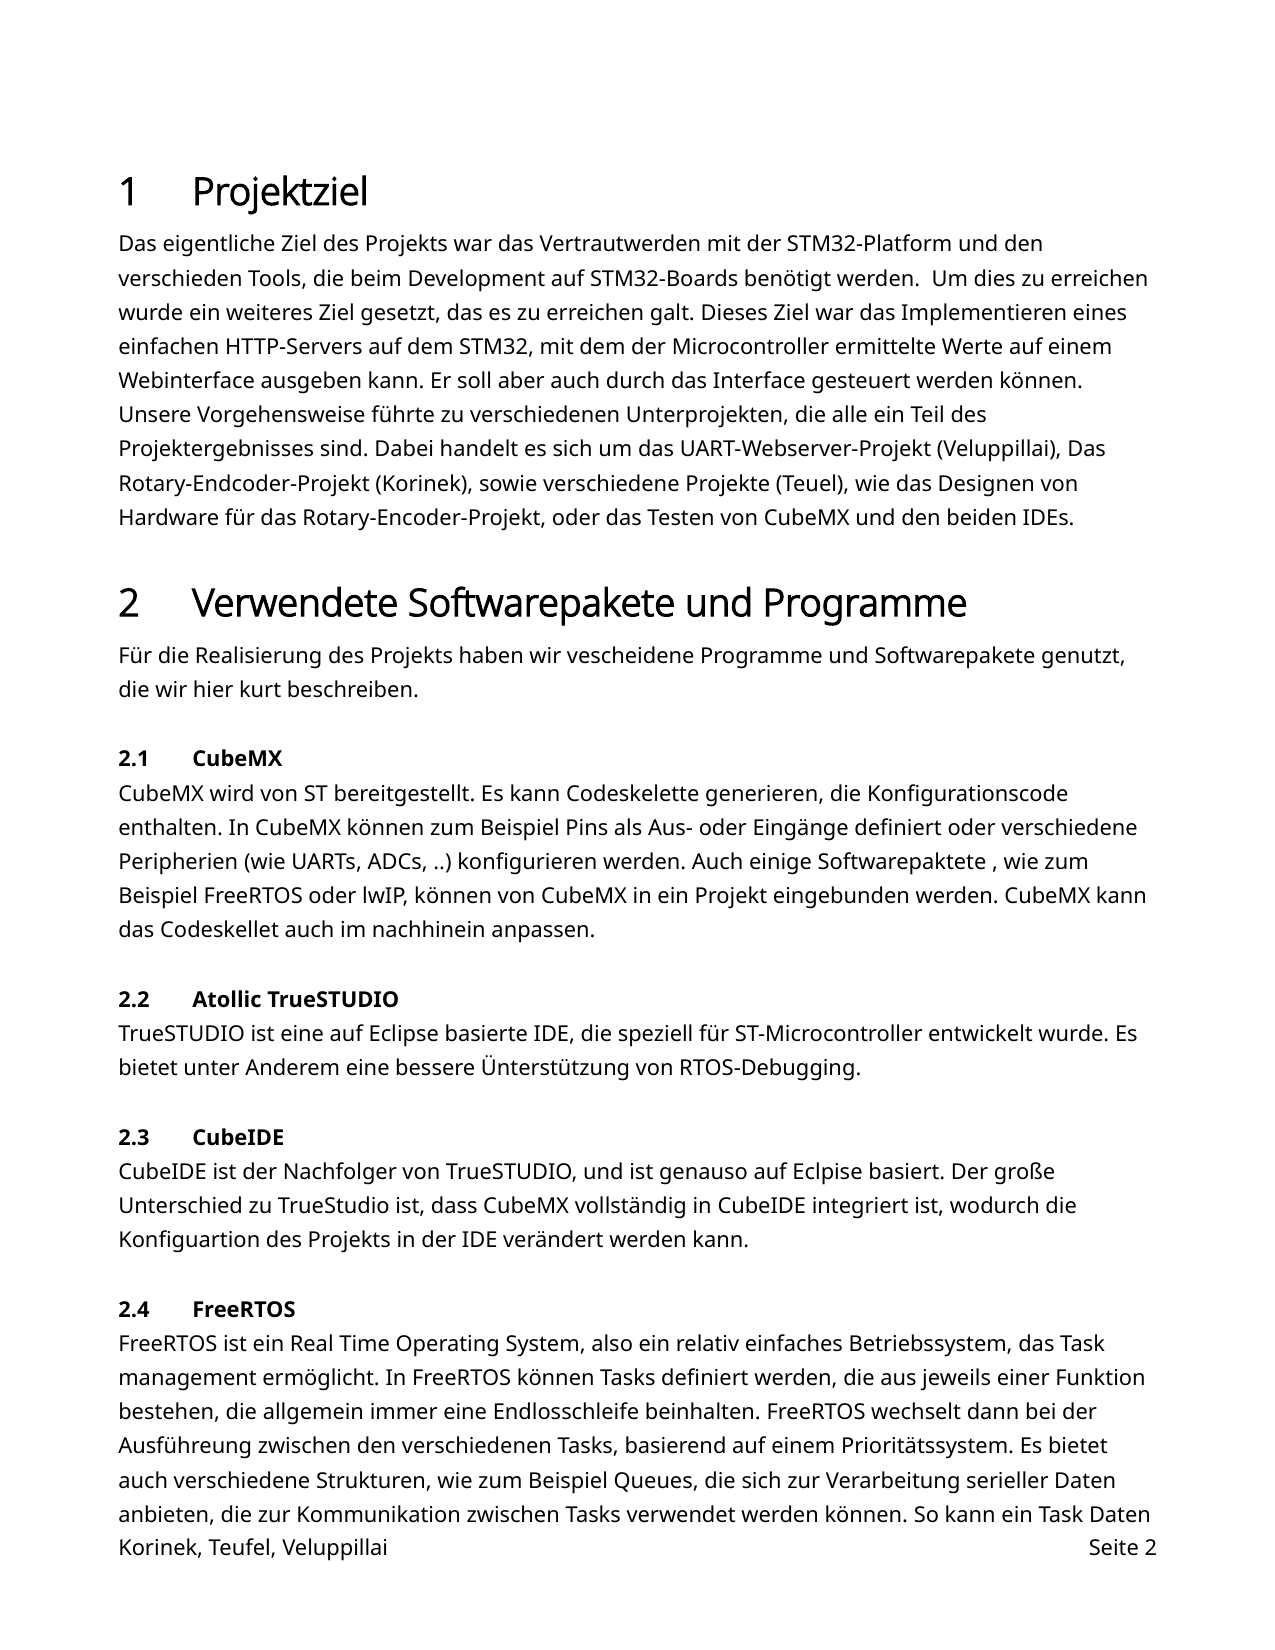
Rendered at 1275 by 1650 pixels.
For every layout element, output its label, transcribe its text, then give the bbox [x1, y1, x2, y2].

text CubeMX wird von ST bereitgestellt. Es kann Codeskelette generieren, die Konfigurationscode enthalten. In CubeMX können zum Beispiel Pins als Aus- oder Eingänge definiert oder verschiedene Peripherien (wie UARTs, ADCs, ..) konfigurieren werden. Auch einige Softwarepaktete , wie zum Beispiel FreeRTOS oder lwIP, können von CubeMX in ein Projekt eingebunden werden. CubeMX kann das Codeskellet auch im nachhinein anpassen. [118, 777, 1157, 944]
text CubeIDE ist der Nachfolger von TrueSTUDIO, und ist genauso auf Eclpise basiert. Der große Unterschied zu TrueStudio ist, dass CubeMX vollständig in CubeIDE integriert ist, wodurch die Konfiguartion des Projekts in der IDE verändert werden kann. [118, 1156, 1157, 1254]
subtitle FreeRTOS [118, 1294, 1157, 1323]
text Für die Realisierung des Projekts haben wir vescheidene Programme und Softwarepakete genutzt, die wir hier kurt beschreiben. [118, 639, 1157, 703]
text Das eigentliche Ziel des Projekts war das Vertrautwerden mit der STM32-Platform und den verschieden Tools, die beim Development auf STM32-Boards benötigt werden. Um dies zu erreichen wurde ein weiteres Ziel gesetzt, das es zu erreichen galt. Dieses Ziel war das Implementieren eines einfachen HTTP-Servers auf dem STM32, mit dem der Microcontroller ermittelte Werte auf einem Webinterface ausgeben kann. Er soll aber auch durch das Interface gesteuert werden können. Unsere Vorgehensweise führte zu verschiedenen Unterprojekten, die alle ein Teil des Projektergebnisses sind. Dabei handelt es sich um das UART-Webserver-Projekt (Veluppillai), Das Rotary-Endcoder-Projekt (Korinek), sowie verschiedene Projekte (Teuel), wie das Designen von Hardware für das Rotary-Encoder-Projekt, oder das Testen von CubeMX und den beiden IDEs. [118, 228, 1157, 531]
text FreeRTOS ist ein Real Time Operating System, also ein relativ einfaches Betriebssystem, das Task management ermöglicht. In FreeRTOS können Tasks definiert werden, die aus jeweils einer Funktion bestehen, die allgemein immer eine Endlosschleife beinhalten. FreeRTOS wechselt dann bei der Ausführeung zwischen den verschiedenen Tasks, basierend auf einem Prioritätssystem. Es bietet auch verschiedene Strukturen, wie zum Beispiel Queues, die sich zur Verarbeitung serieller Daten anbieten, die zur Kommunikation zwischen Tasks verwendet werden können. So kann ein Task Daten [118, 1328, 1157, 1528]
subtitle CubeIDE [118, 1122, 1157, 1151]
text TrueSTUDIO ist eine auf Eclipse basierte IDE, die speziell für ST-Microcontroller entwickelt wurde. Es bietet unter Anderem eine bessere Ünterstützung von RTOS-Debugging. [118, 1018, 1157, 1082]
subtitle Projektziel [118, 164, 1157, 216]
subtitle CubeMX [118, 743, 1157, 773]
subtitle Atollic TrueSTUDIO [118, 984, 1157, 1013]
subtitle Verwendete Softwarepakete und Programme [118, 575, 1157, 627]
